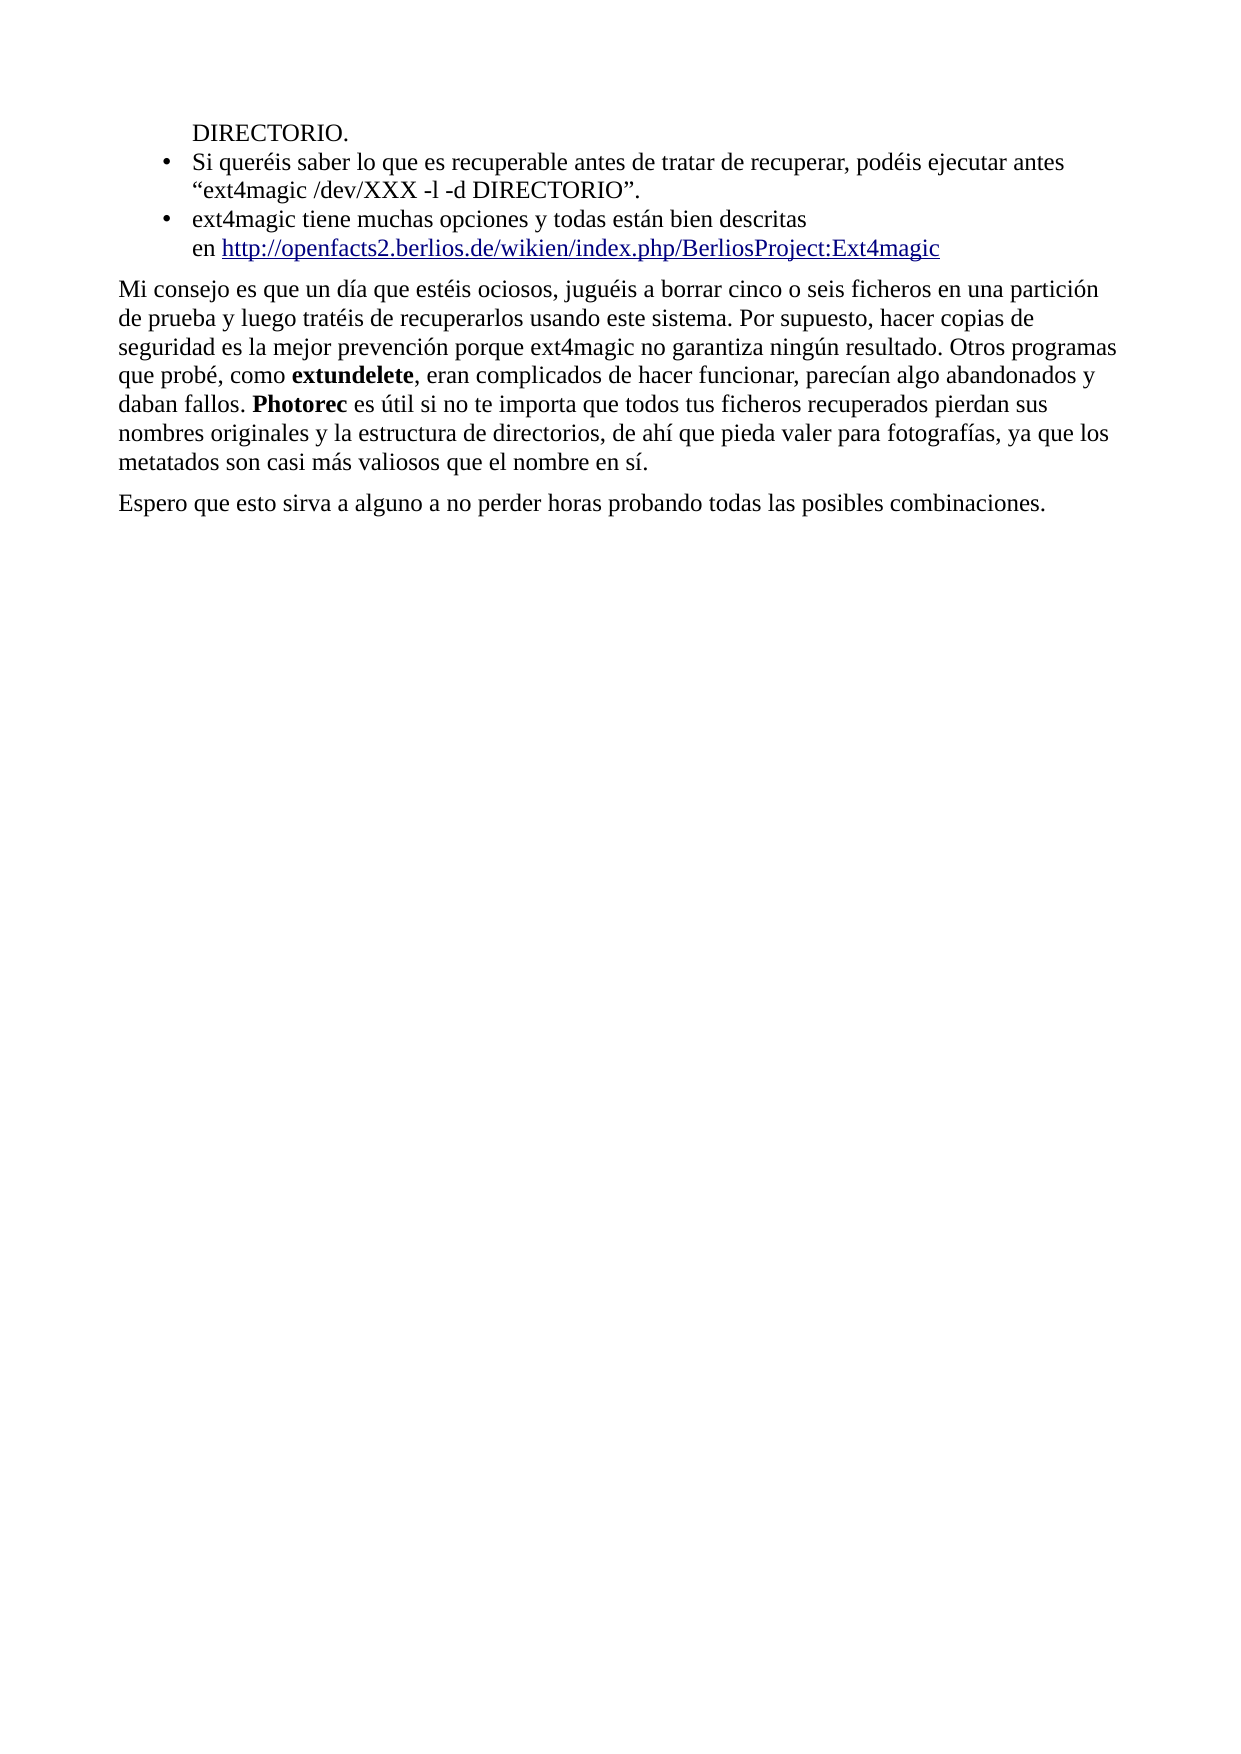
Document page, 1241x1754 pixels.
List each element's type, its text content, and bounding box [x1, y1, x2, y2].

list Si queréis saber lo que es recuperable antes de tratar de recuperar, podéis ejecutar antes “ext4magic /dev/XXX -l -d DIRECTORIO”. [162, 147, 1122, 204]
text Espero que esto sirva a alguno a no perder horas probando todas las posibles combinaciones. [118, 488, 1122, 517]
list DIRECTORIO. [162, 118, 1122, 147]
list ext4magic tiene muchas opciones y todas están bien descritas en http://openfacts2.berlios.de/wikien/index.php/BerliosProject:Ext4magic [162, 204, 1122, 262]
text Mi consejo es que un día que estéis ociosos, juguéis a borrar cinco o seis ficheros en una partición de prueba y luego tratéis de recuperarlos usando este sistema. Por supuesto, hacer copias de seguridad es la mejor prevención porque ext4magic no garantiza ningún resultado. Otros programas que probé, como extundelete, eran complicados de hacer funcionar, parecían algo abandonados y daban fallos. Photorec es útil si no te importa que todos tus ficheros recuperados pierdan sus nombres originales y la estructura de directorios, de ahí que pieda valer para fotografías, ya que los metatados son casi más valiosos que el nombre en sí. [118, 274, 1122, 476]
